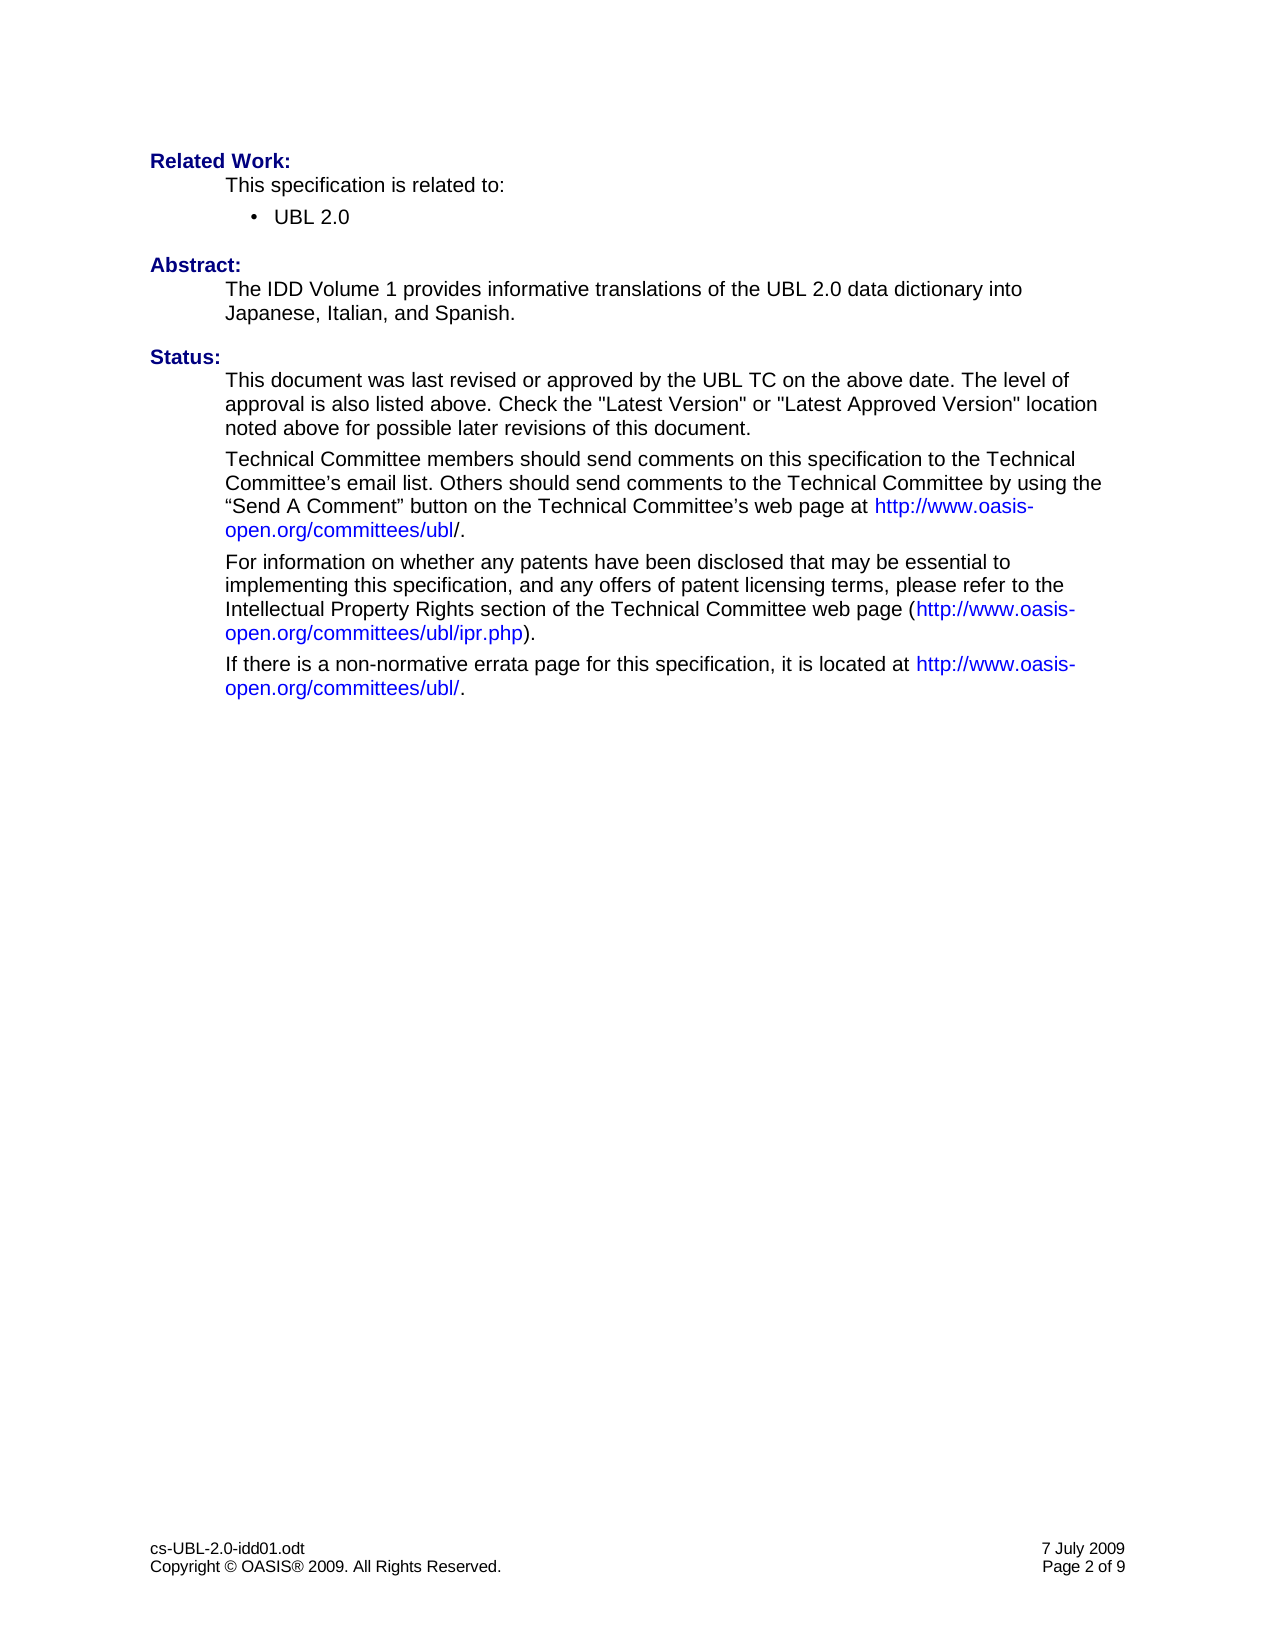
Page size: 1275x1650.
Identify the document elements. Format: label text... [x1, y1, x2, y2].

title This specification is related to: [225, 173, 1125, 197]
title Status: [150, 345, 1125, 369]
list UBL 2.0 [221, 205, 1125, 229]
title Technical Committee members should send comments on this specification to the Technical Committee’s email list. Others should send comments to the Technical Committee by using the “Send A Comment” button on the Technical Committee’s web page at http://www.oasis-open.org/committees/ubl/. [225, 448, 1125, 542]
title If there is a non-normative errata page for this specification, it is located at http://www.oasis-open.org/committees/ubl/. [225, 653, 1125, 700]
title Related Work: [150, 150, 1125, 173]
title Abstract: [150, 254, 1125, 277]
title This document was last revised or approved by the UBL TC on the above date. The level of approval is also listed above. Check the "Latest Version" or "Latest Approved Version" location noted above for possible later revisions of this document. [225, 369, 1125, 439]
title The IDD Volume 1 provides informative translations of the UBL 2.0 data dictionary into Japanese, Italian, and Spanish. [225, 277, 1125, 324]
title For information on whether any patents have been disclosed that may be essential to implementing this specification, and any offers of patent licensing terms, please refer to the Intellectual Property Rights section of the Technical Committee web page (http://www.oasis-open.org/committees/ubl/ipr.php). [225, 550, 1125, 644]
